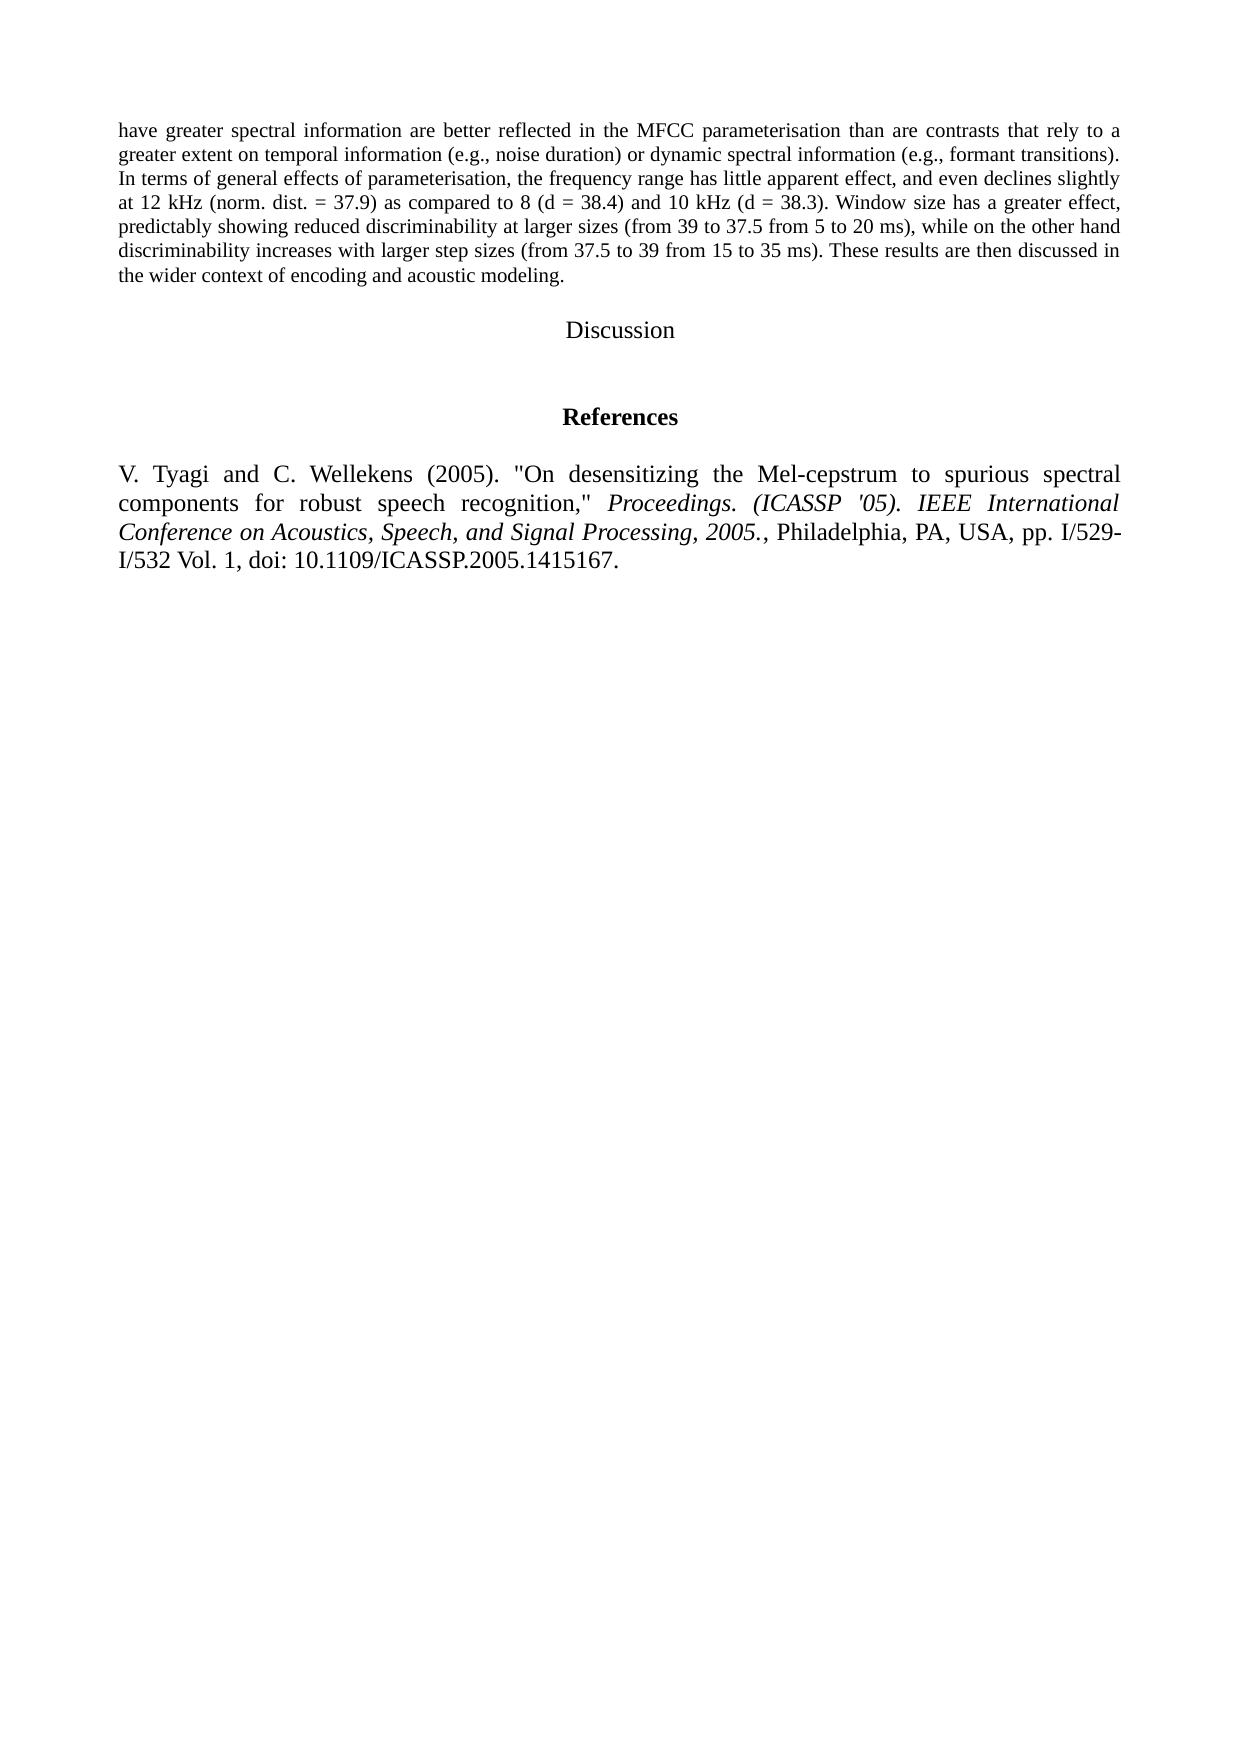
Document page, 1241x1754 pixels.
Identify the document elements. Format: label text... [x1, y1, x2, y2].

text V. Tyagi and C. Wellekens (2005). "On desensitizing the Mel-cepstrum to spurious spectral components for robust speech recognition," Proceedings. (ICASSP '05). IEEE International Conference on Acoustics, Speech, and Signal Processing, 2005., Philadelphia, PA, USA, pp. I/529-I/532 Vol. 1, doi: 10.1109/ICASSP.2005.1415167. [118, 459, 1122, 574]
text References [118, 402, 1122, 430]
text Discussion [118, 315, 1122, 344]
text have greater spectral information are better reflected in the MFCC parameterisation than are contrasts that rely to a greater extent on temporal information (e.g., noise duration) or dynamic spectral information (e.g., formant transitions). In terms of general effects of parameterisation, the frequency range has little apparent effect, and even declines slightly at 12 kHz (norm. dist. = 37.9) as compared to 8 (d = 38.4) and 10 kHz (d = 38.3). Window size has a greater effect, predictably showing reduced discriminability at larger sizes (from 39 to 37.5 from 5 to 20 ms), while on the other hand discriminability increases with larger step sizes (from 37.5 to 39 from 15 to 35 ms). These results are then discussed in the wider context of encoding and acoustic modeling. [118, 118, 1122, 287]
